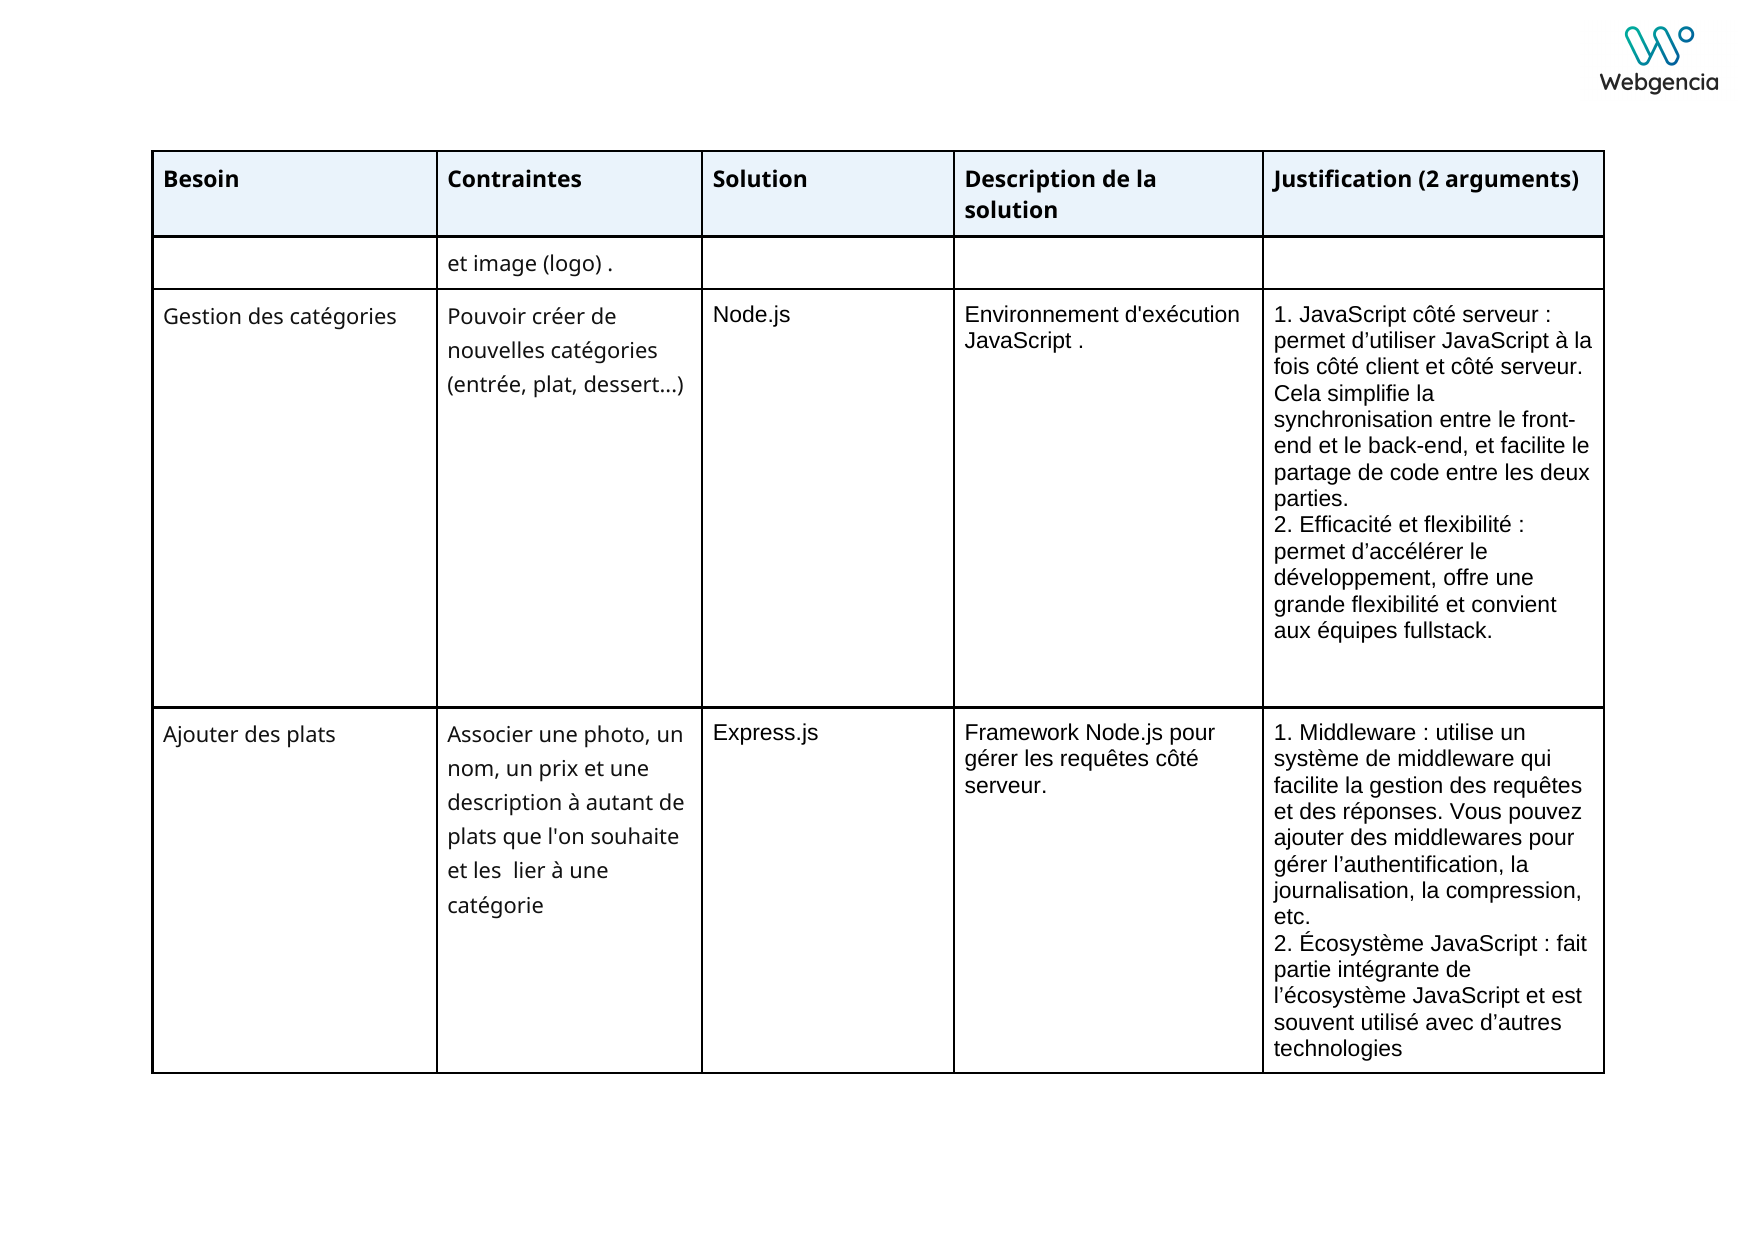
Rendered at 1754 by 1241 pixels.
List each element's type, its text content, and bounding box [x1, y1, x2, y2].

table_cell Node.js [703, 290, 953, 706]
table_header Besoin [154, 152, 436, 235]
picture [1580, 20, 1739, 101]
table_header Justification (2 arguments) [1264, 152, 1603, 235]
table_header Solution [703, 152, 953, 235]
table_cell Gestion des catégories [154, 290, 436, 706]
table_header Contraintes [438, 152, 701, 235]
table_cell Ajouter des plats [154, 709, 436, 1072]
table_cell [955, 238, 1262, 288]
table_cell Environnement d'exécution JavaScript . [955, 290, 1262, 706]
table_cell Express.js [703, 709, 953, 1072]
table_cell 1. JavaScript côté serveur : permet d’utiliser JavaScript à la fois côté client et côté serveur. Cela simplifie la synchronisation entre le front-end et le back-end, et facilite le partage de code entre les deux parties. 2. Efficacité et flexibilité : permet d’accélérer le développement, offre une grande flexibilité et convient aux équipes fullstack. [1264, 290, 1603, 706]
table_cell Associer une photo, un nom, un prix et une description à autant de plats que l'on souhaite et les lier à une catégorie [438, 709, 701, 1072]
table_cell [154, 238, 436, 288]
table_cell Framework Node.js pour gérer les requêtes côté serveur. [955, 709, 1262, 1072]
table_cell [703, 238, 953, 288]
table_cell 1. Middleware : utilise un système de middleware qui facilite la gestion des requêtes et des réponses. Vous pouvez ajouter des middlewares pour gérer l’authentification, la journalisation, la compression, etc. 2. Écosystème JavaScript : fait partie intégrante de l’écosystème JavaScript et est souvent utilisé avec d’autres technologies [1264, 709, 1603, 1072]
table_cell Pouvoir créer de nouvelles catégories (entrée, plat, dessert...) [438, 290, 701, 706]
table_header Description de la solution [955, 152, 1262, 235]
table_cell [1264, 238, 1603, 288]
table_cell et image (logo) . [438, 238, 701, 288]
